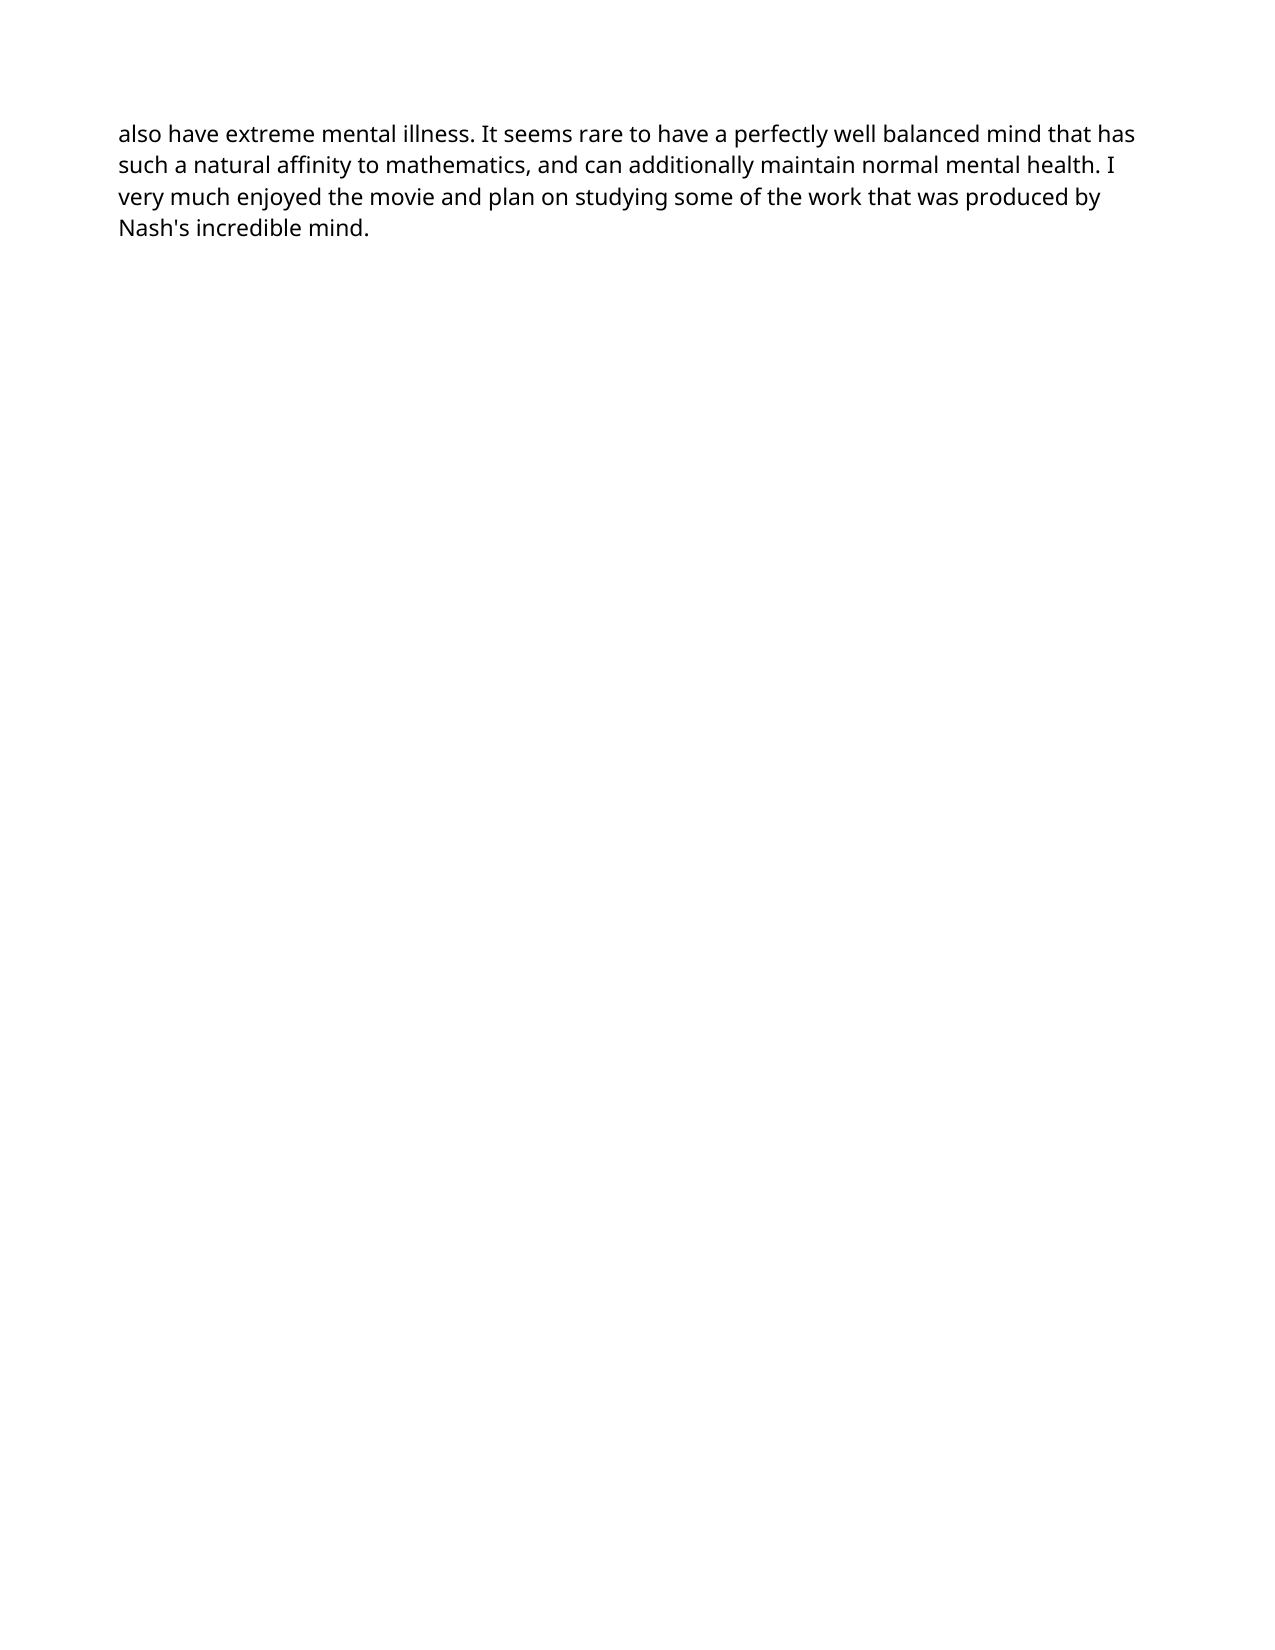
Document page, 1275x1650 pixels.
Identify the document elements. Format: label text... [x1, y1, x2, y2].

text also have extreme mental illness. It seems rare to have a perfectly well balanced mind that has such a natural affinity to mathematics, and can additionally maintain normal mental health. I very much enjoyed the movie and plan on studying some of the work that was produced by Nash's incredible mind. [118, 118, 1157, 243]
